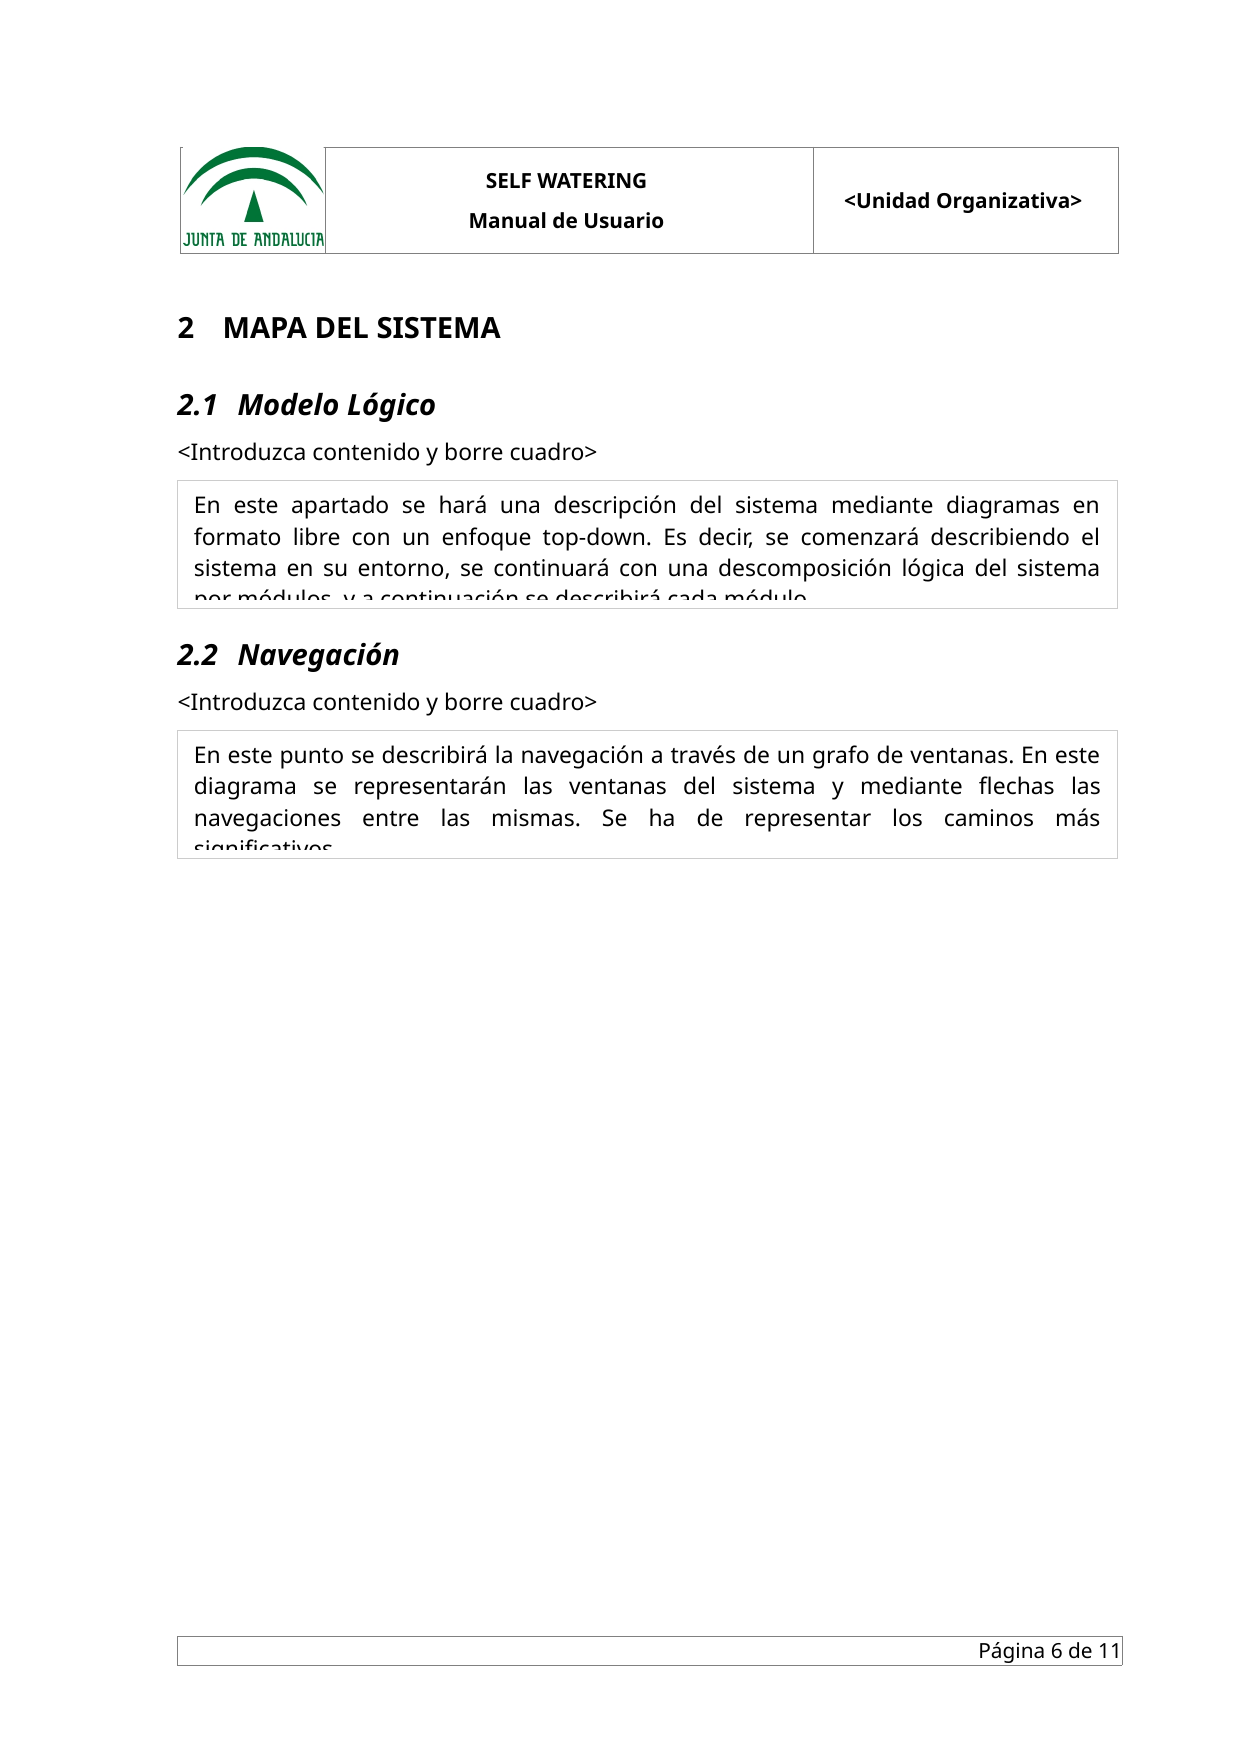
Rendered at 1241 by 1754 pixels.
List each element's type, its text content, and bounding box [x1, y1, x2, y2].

text En este punto se describirá la navegación a través de un grafo de ventanas. En este diagrama se representarán las ventanas del sistema y mediante flechas las navegaciones entre las mismas. Se ha de representar los caminos más significativos. [194, 739, 1101, 850]
text <Introduzca contenido y borre cuadro> [177, 436, 1122, 468]
text <Introduzca contenido y borre cuadro> [177, 686, 1122, 717]
subtitle Modelo Lógico [177, 384, 1122, 424]
subtitle MAPA DEL SISTEMA [177, 307, 1122, 347]
subtitle Navegación [177, 634, 1122, 674]
text En este apartado se hará una descripción del sistema mediante diagramas en formato libre con un enfoque top-down. Es decir, se comenzará describiendo el sistema en su entorno, se continuará con una descomposición lógica del sistema por módulos, y a continuación se describirá cada módulo. [194, 489, 1101, 600]
